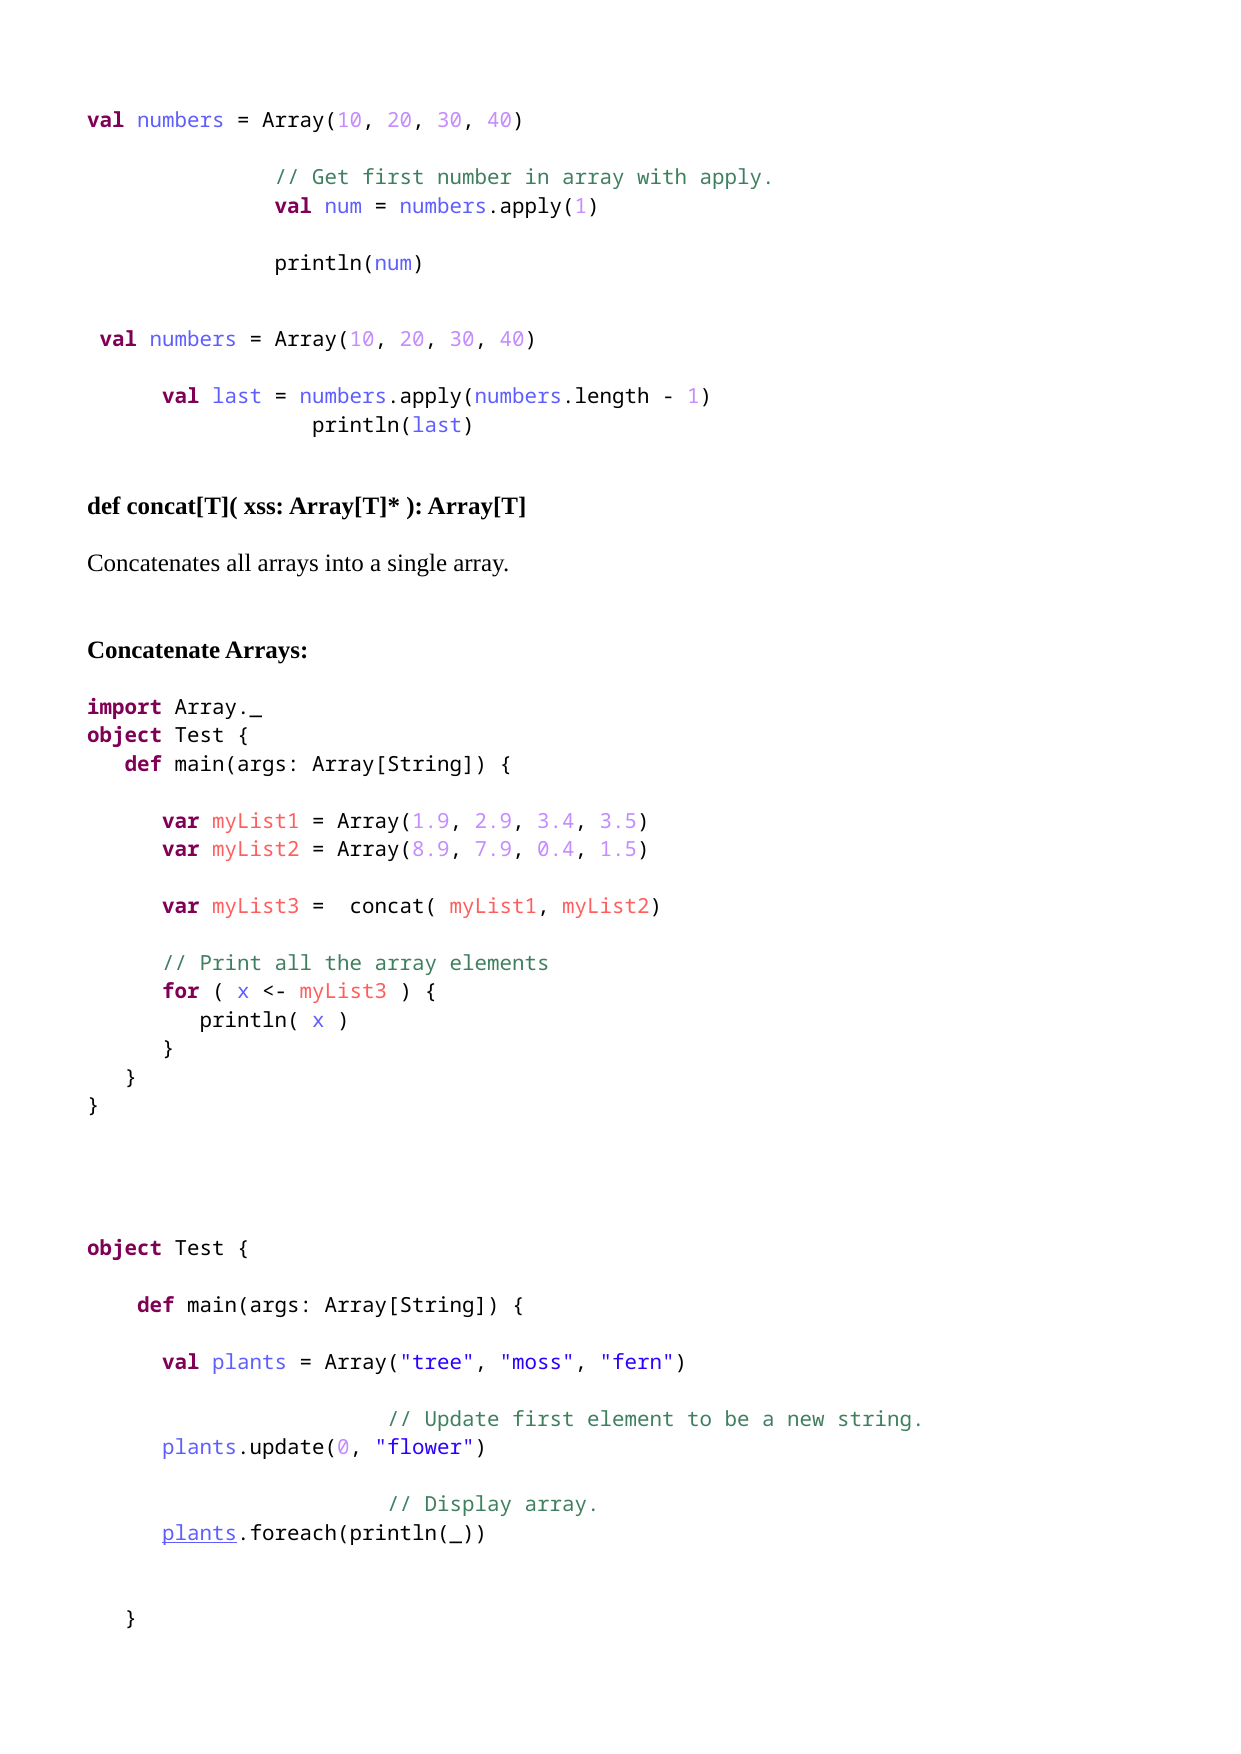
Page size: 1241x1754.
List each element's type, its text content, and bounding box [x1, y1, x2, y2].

text object Test { [87, 1233, 1155, 1262]
text val numbers = Array(10, 20, 30, 40) [87, 324, 1155, 353]
text val num = numbers.apply(1) [87, 191, 1155, 219]
text // Display array. [87, 1489, 1155, 1518]
text } [87, 1603, 1155, 1632]
text println(num) [87, 248, 1155, 276]
text for ( x <- myList3 ) { [87, 977, 1155, 1005]
text // Print all the array elements [87, 948, 1155, 977]
text plants.update(0, "flower") [87, 1432, 1155, 1461]
text Concatenates all arrays into a single array. [87, 548, 1155, 577]
text def concat[T]( xss: Array[T]* ): Array[T] [87, 491, 1155, 520]
text Concatenate Arrays: [87, 635, 1155, 663]
text import Array._ [87, 692, 1155, 721]
text } [87, 1062, 1155, 1090]
text var myList2 = Array(8.9, 7.9, 0.4, 1.5) [87, 834, 1155, 863]
text val numbers = Array(10, 20, 30, 40) [87, 106, 1155, 134]
text println(last) [87, 410, 1155, 438]
text } [87, 1033, 1155, 1062]
text var myList3 = concat( myList1, myList2) [87, 891, 1155, 920]
text val plants = Array("tree", "moss", "fern") [87, 1347, 1155, 1376]
text // Get first number in array with apply. [87, 162, 1155, 191]
text def main(args: Array[String]) { [87, 749, 1155, 777]
text object Test { [87, 721, 1155, 749]
text println( x ) [87, 1005, 1155, 1033]
text def main(args: Array[String]) { [87, 1290, 1155, 1319]
text // Update first element to be a new string. [87, 1404, 1155, 1432]
text var myList1 = Array(1.9, 2.9, 3.4, 3.5) [87, 806, 1155, 834]
text } [87, 1090, 1155, 1119]
text plants.foreach(println(_)) [87, 1518, 1155, 1546]
text val last = numbers.apply(numbers.length - 1) [87, 381, 1155, 410]
